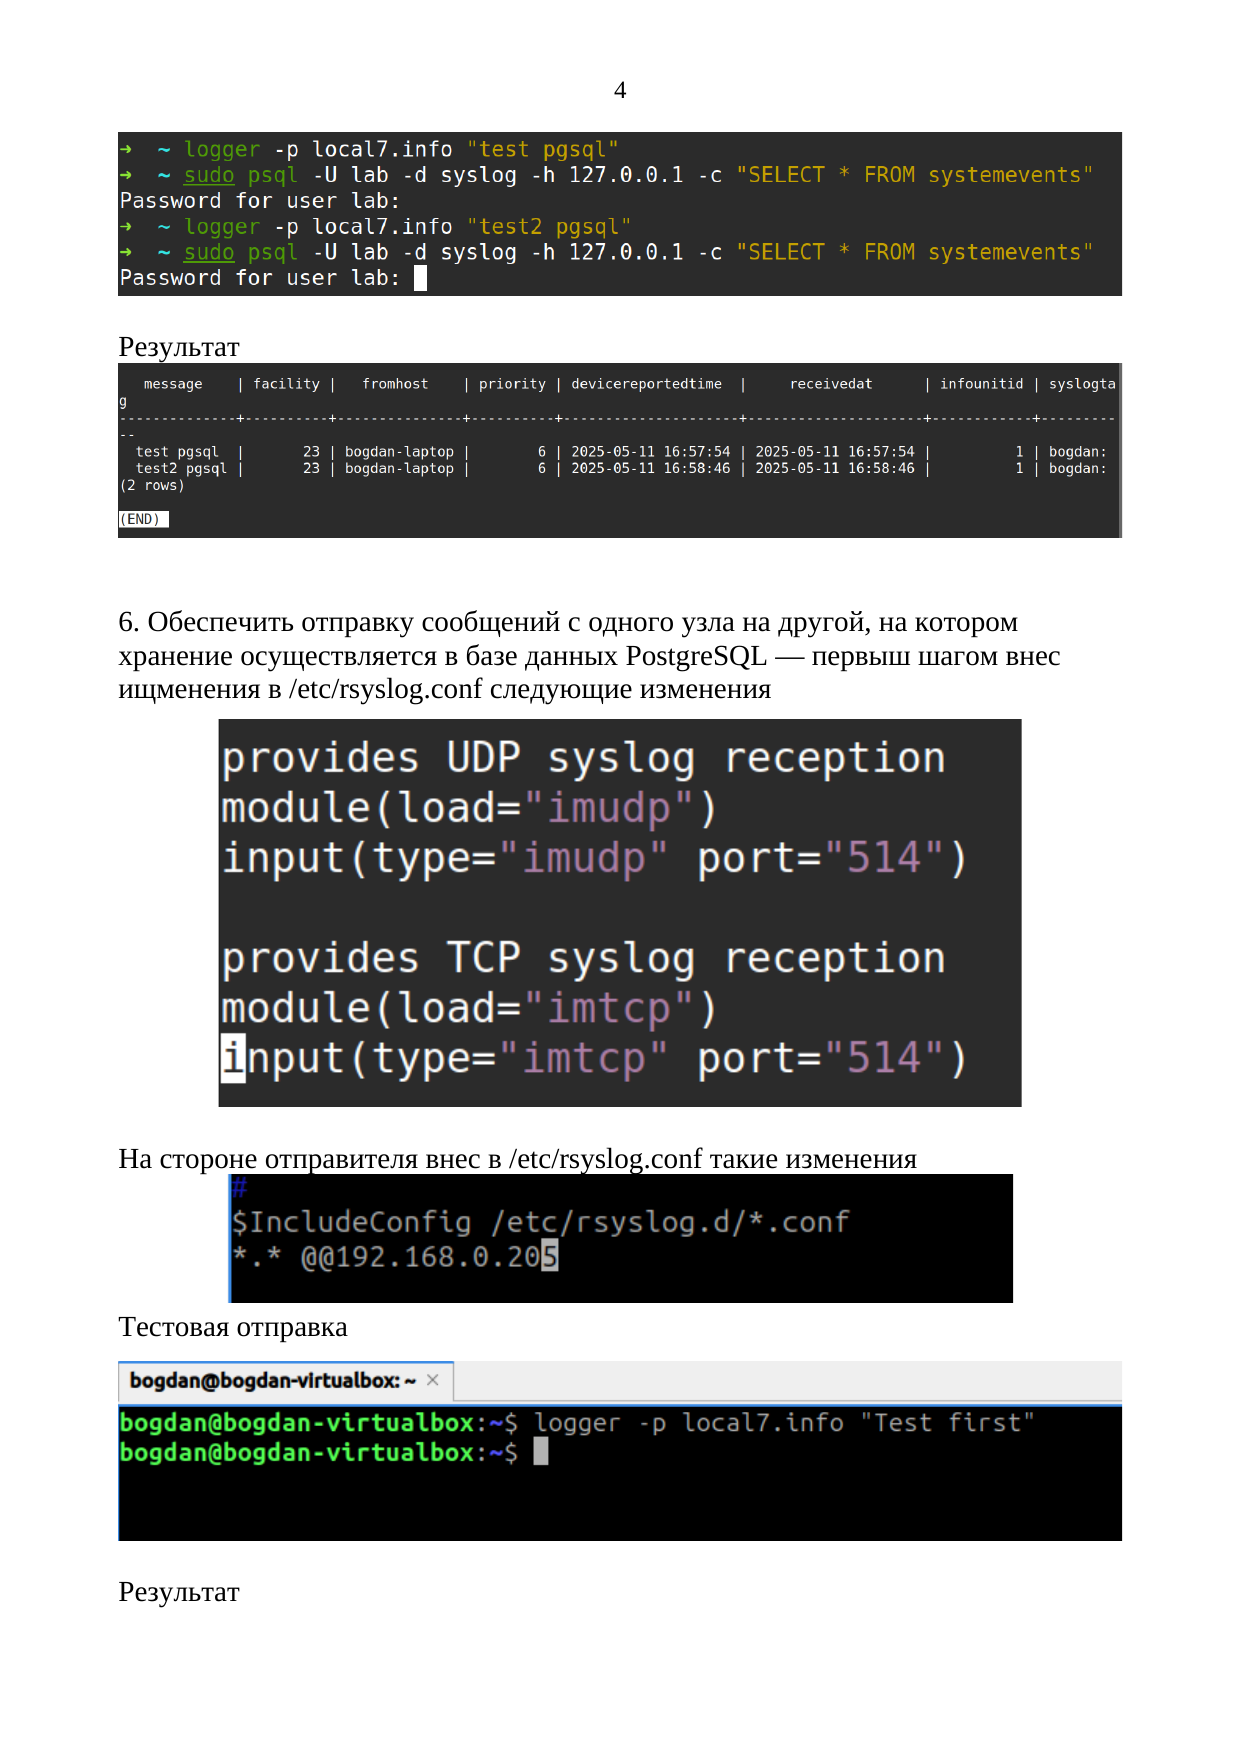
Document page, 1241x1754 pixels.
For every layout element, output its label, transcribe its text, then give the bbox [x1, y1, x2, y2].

text 6. Обеспечить отправку сообщений с одного узла на другой, на котором хранение осуществляется в базе данных PostgreSQL — первыш шагом внес ищменения в /etc/rsyslog.conf следующие изменения [118, 604, 1122, 705]
picture [118, 132, 1123, 296]
picture [118, 363, 1123, 538]
text Результат [118, 329, 1122, 363]
picture [227, 1174, 1014, 1303]
text Результат [118, 1574, 1122, 1607]
text Тестовая отправка [118, 1309, 1122, 1342]
picture [218, 719, 1022, 1107]
text На стороне отправителя внес в /etc/rsyslog.conf такие изменения [118, 1141, 1122, 1174]
picture [118, 1361, 1123, 1541]
